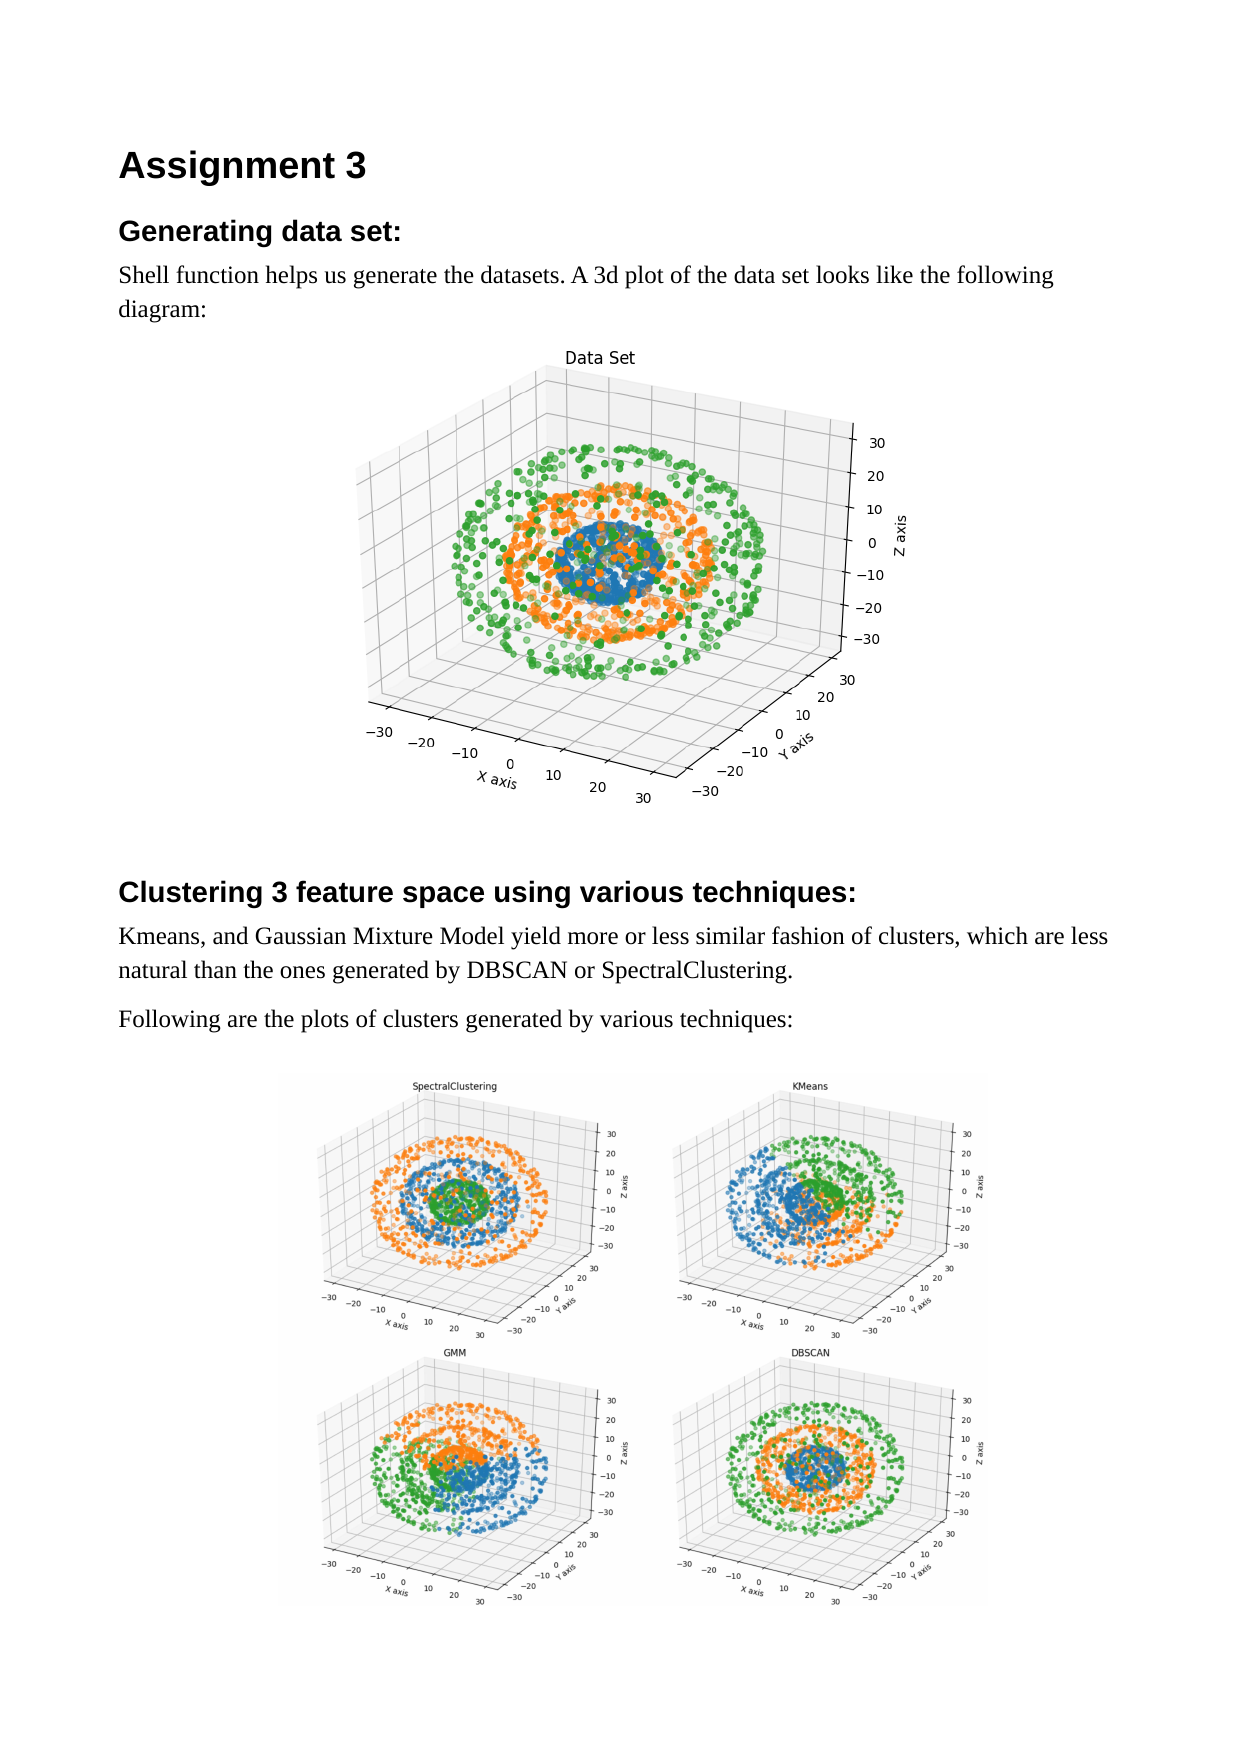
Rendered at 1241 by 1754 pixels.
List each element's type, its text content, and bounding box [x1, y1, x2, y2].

subtitle Assignment 3 [118, 143, 1122, 187]
text Following are the plots of clusters generated by various techniques: [118, 1004, 1122, 1033]
subtitle Generating data set: [118, 214, 1122, 248]
text Kmeans, and Gaussian Mixture Model yield more or less similar fashion of clusters, which are less natural than the ones generated by DBSCAN or SpectralClustering. [118, 921, 1122, 984]
picture [285, 334, 914, 806]
text Shell function helps us generate the datasets. A 3d plot of the data set looks like the following diagram: [118, 260, 1122, 323]
subtitle Clustering 3 feature space using various techniques: [118, 875, 1122, 908]
picture [277, 1073, 988, 1606]
